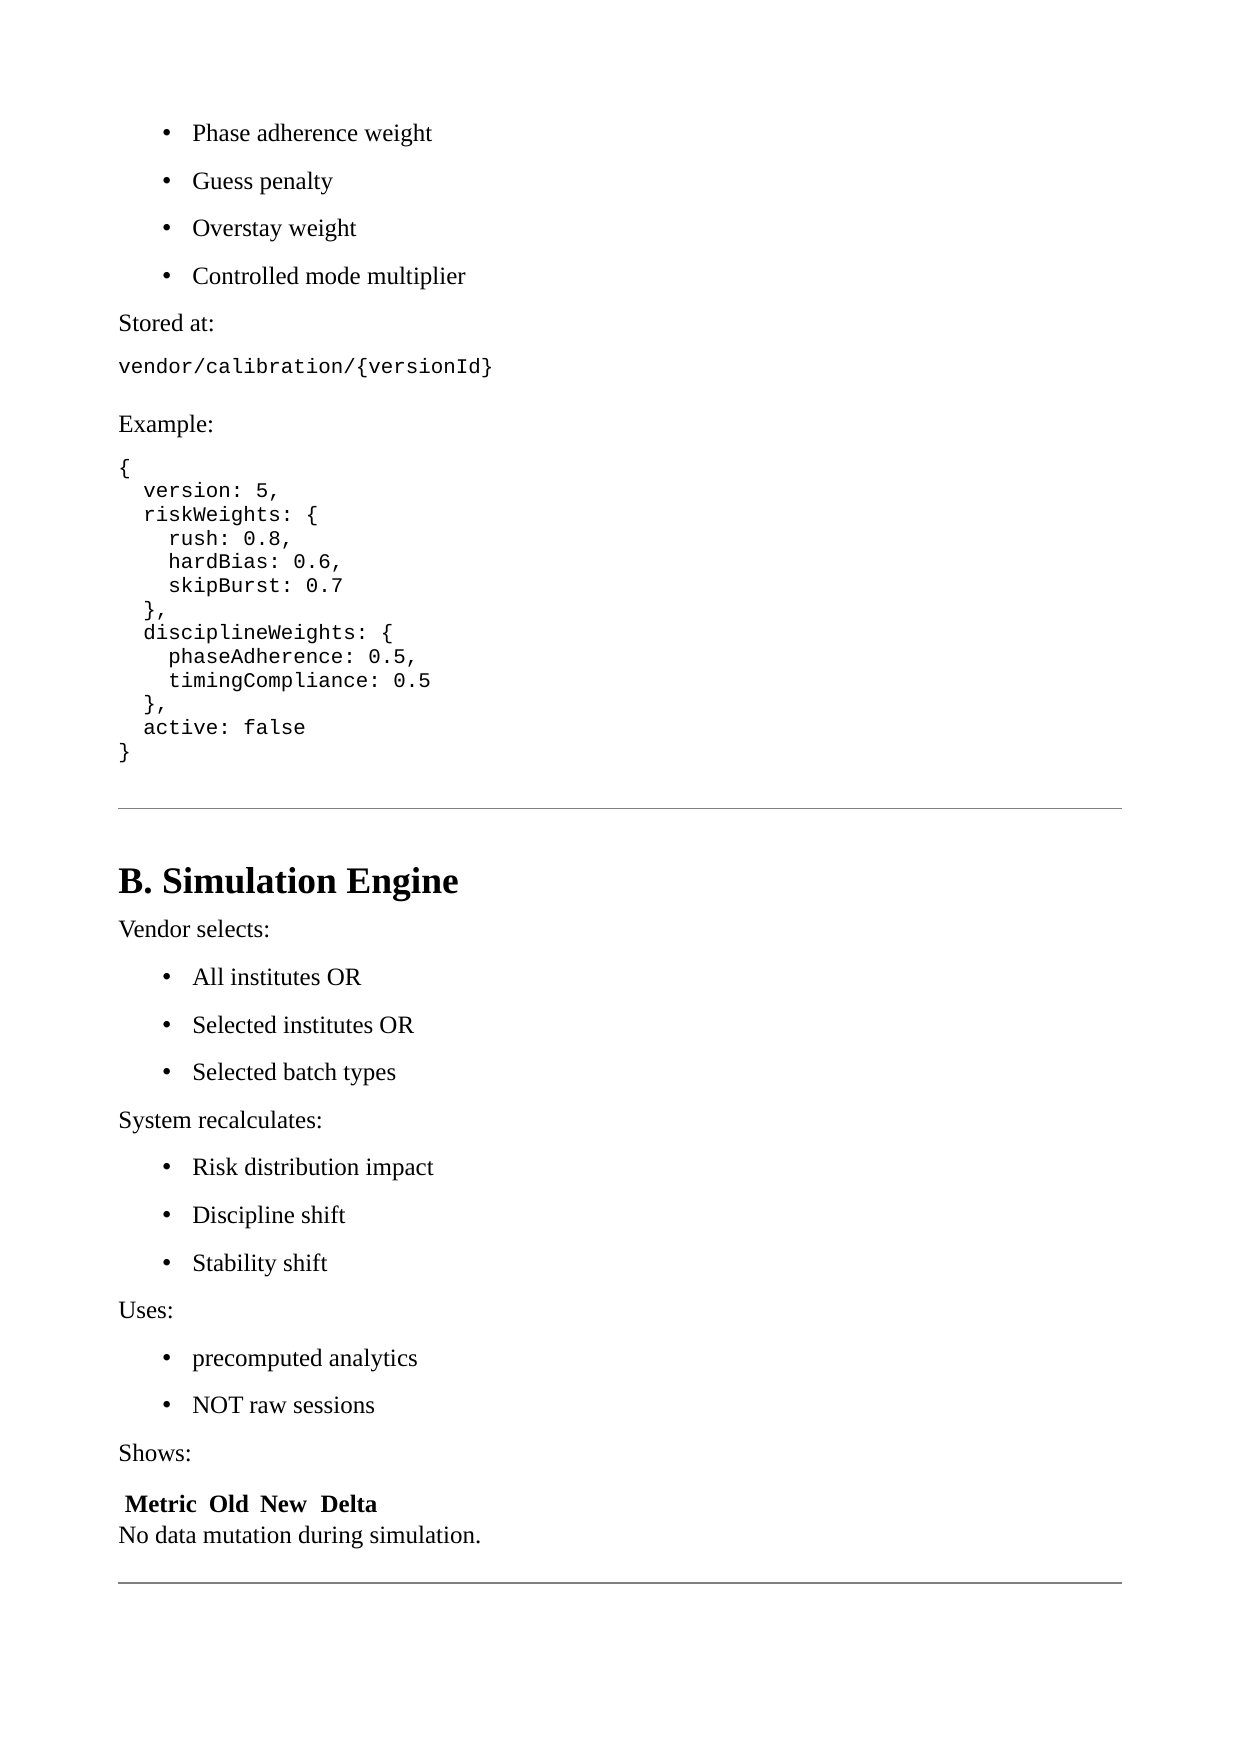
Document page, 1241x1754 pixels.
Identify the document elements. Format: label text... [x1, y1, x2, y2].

subtitle B. Simulation Engine [118, 859, 1122, 902]
text rush: 0.8, [118, 528, 1122, 551]
list All institutes OR [162, 962, 1122, 991]
list Discipline shift [162, 1200, 1122, 1229]
text { [118, 457, 1122, 481]
text vendor/calibration/{versionId} [118, 356, 1122, 380]
list Selected institutes OR [162, 1010, 1122, 1038]
list Phase adherence weight [162, 118, 1122, 147]
text version: 5, [118, 481, 1122, 504]
list Overstay weight [162, 213, 1122, 242]
list Stability shift [162, 1248, 1122, 1276]
table_header New [254, 1486, 312, 1520]
list precomputed analytics [162, 1343, 1122, 1372]
text }, [118, 599, 1122, 622]
text Uses: [118, 1295, 1122, 1324]
table_header Old [203, 1486, 254, 1520]
table_header Metric [118, 1486, 203, 1520]
list Guess penalty [162, 166, 1122, 194]
text No data mutation during simulation. [118, 1520, 1122, 1549]
text }, [118, 693, 1122, 717]
text Example: [118, 409, 1122, 438]
list Selected batch types [162, 1057, 1122, 1086]
text Vendor selects: [118, 914, 1122, 943]
list Controlled mode multiplier [162, 261, 1122, 290]
list NOT raw sessions [162, 1391, 1122, 1419]
text Stored at: [118, 308, 1122, 337]
text System recalculates: [118, 1105, 1122, 1134]
text hardBias: 0.6, [118, 551, 1122, 575]
text riskWeights: { [118, 504, 1122, 528]
text Shows: [118, 1438, 1122, 1467]
text timingCompliance: 0.5 [118, 670, 1122, 693]
text active: false [118, 717, 1122, 741]
text disciplineWeights: { [118, 622, 1122, 646]
table_header Delta [313, 1486, 385, 1520]
list Risk distribution impact [162, 1152, 1122, 1181]
text phaseAdherence: 0.5, [118, 646, 1122, 670]
text skipBurst: 0.7 [118, 575, 1122, 599]
text } [118, 741, 1122, 764]
